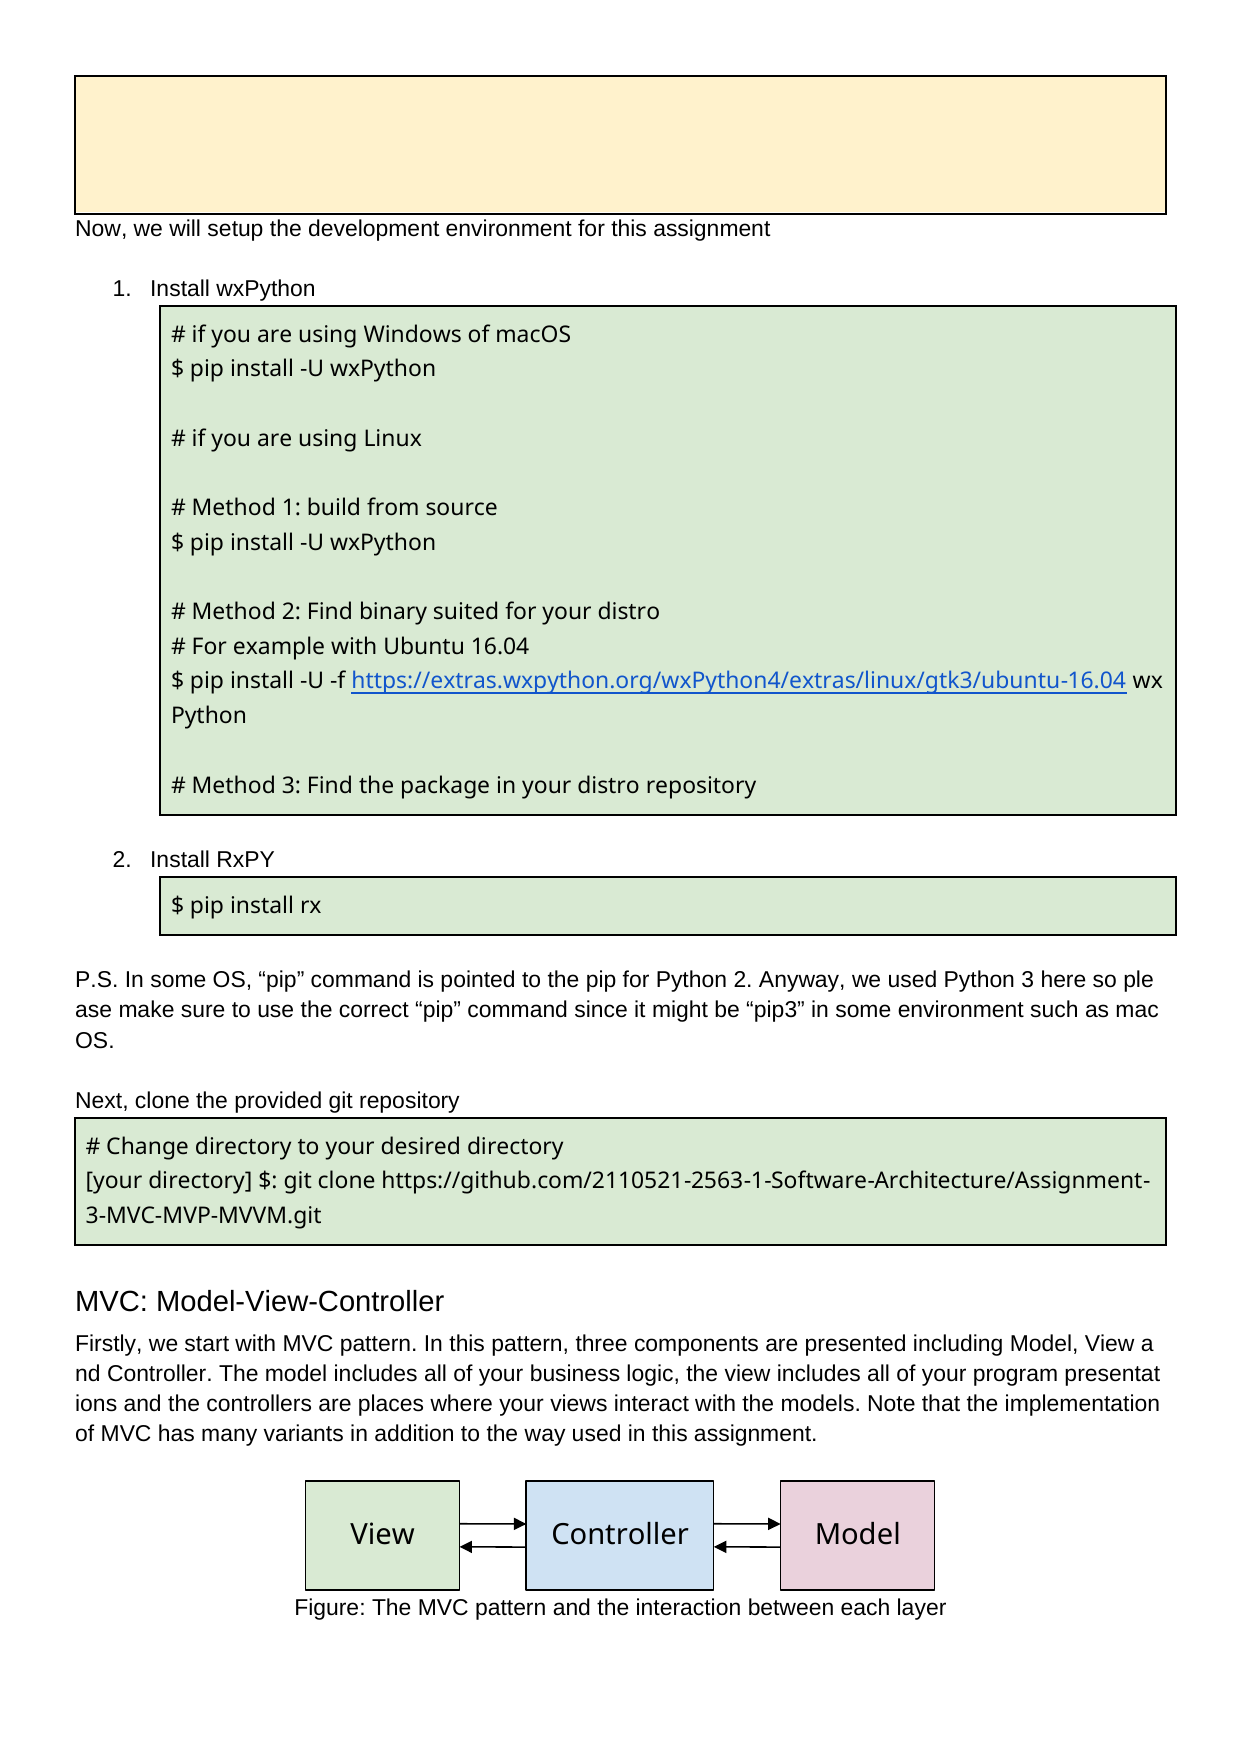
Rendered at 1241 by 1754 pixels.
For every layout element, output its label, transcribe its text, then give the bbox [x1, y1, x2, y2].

list Install wxPython [112, 275, 1165, 301]
text Figure: The MVC pattern and the interaction between each layer [75, 1594, 1165, 1620]
table_header [76, 77, 1165, 212]
text Now, we will setup the development environment for this assignment [75, 215, 1165, 241]
list Install RxPY [112, 846, 1165, 872]
table_header # Change directory to your desired directory [your directory] $: git clone https://github.com/2110521-2563-1-Software-Architecture/Assignment-3-MVC-MVP-MVVM.git [76, 1119, 1165, 1244]
text Firstly, we start with MVC pattern. In this pattern, three components are presented including Model, View and Controller. The model includes all of your business logic, the view includes all of your program presentations and the controllers are places where your views interact with the models. Note that the implementation of MVC has many variants in addition to the way used in this assignment. [75, 1330, 1165, 1447]
table_header $ pip install rx [161, 878, 1175, 934]
table_header # if you are using Windows of macOS $ pip install -U wxPython # if you are using Linux # Method 1: build from source $ pip install -U wxPython # Method 2: Find binary suited for your distro # For example with Ubuntu 16.04 $ pip install -U -f https://extras.wxpython.org/wxPython4/extras/linux/gtk3/ubuntu-16.04 wxPython # Method 3: Find the package in your distro repository [161, 307, 1175, 814]
subtitle MVC: Model-View-Controller [75, 1284, 1165, 1317]
text P.S. In some OS, “pip” command is pointed to the pip for Python 2. Anyway, we used Python 3 here so please make sure to use the correct “pip” command since it might be “pip3” in some environment such as macOS. [75, 966, 1165, 1053]
text Next, clone the provided git repository [75, 1087, 1165, 1113]
